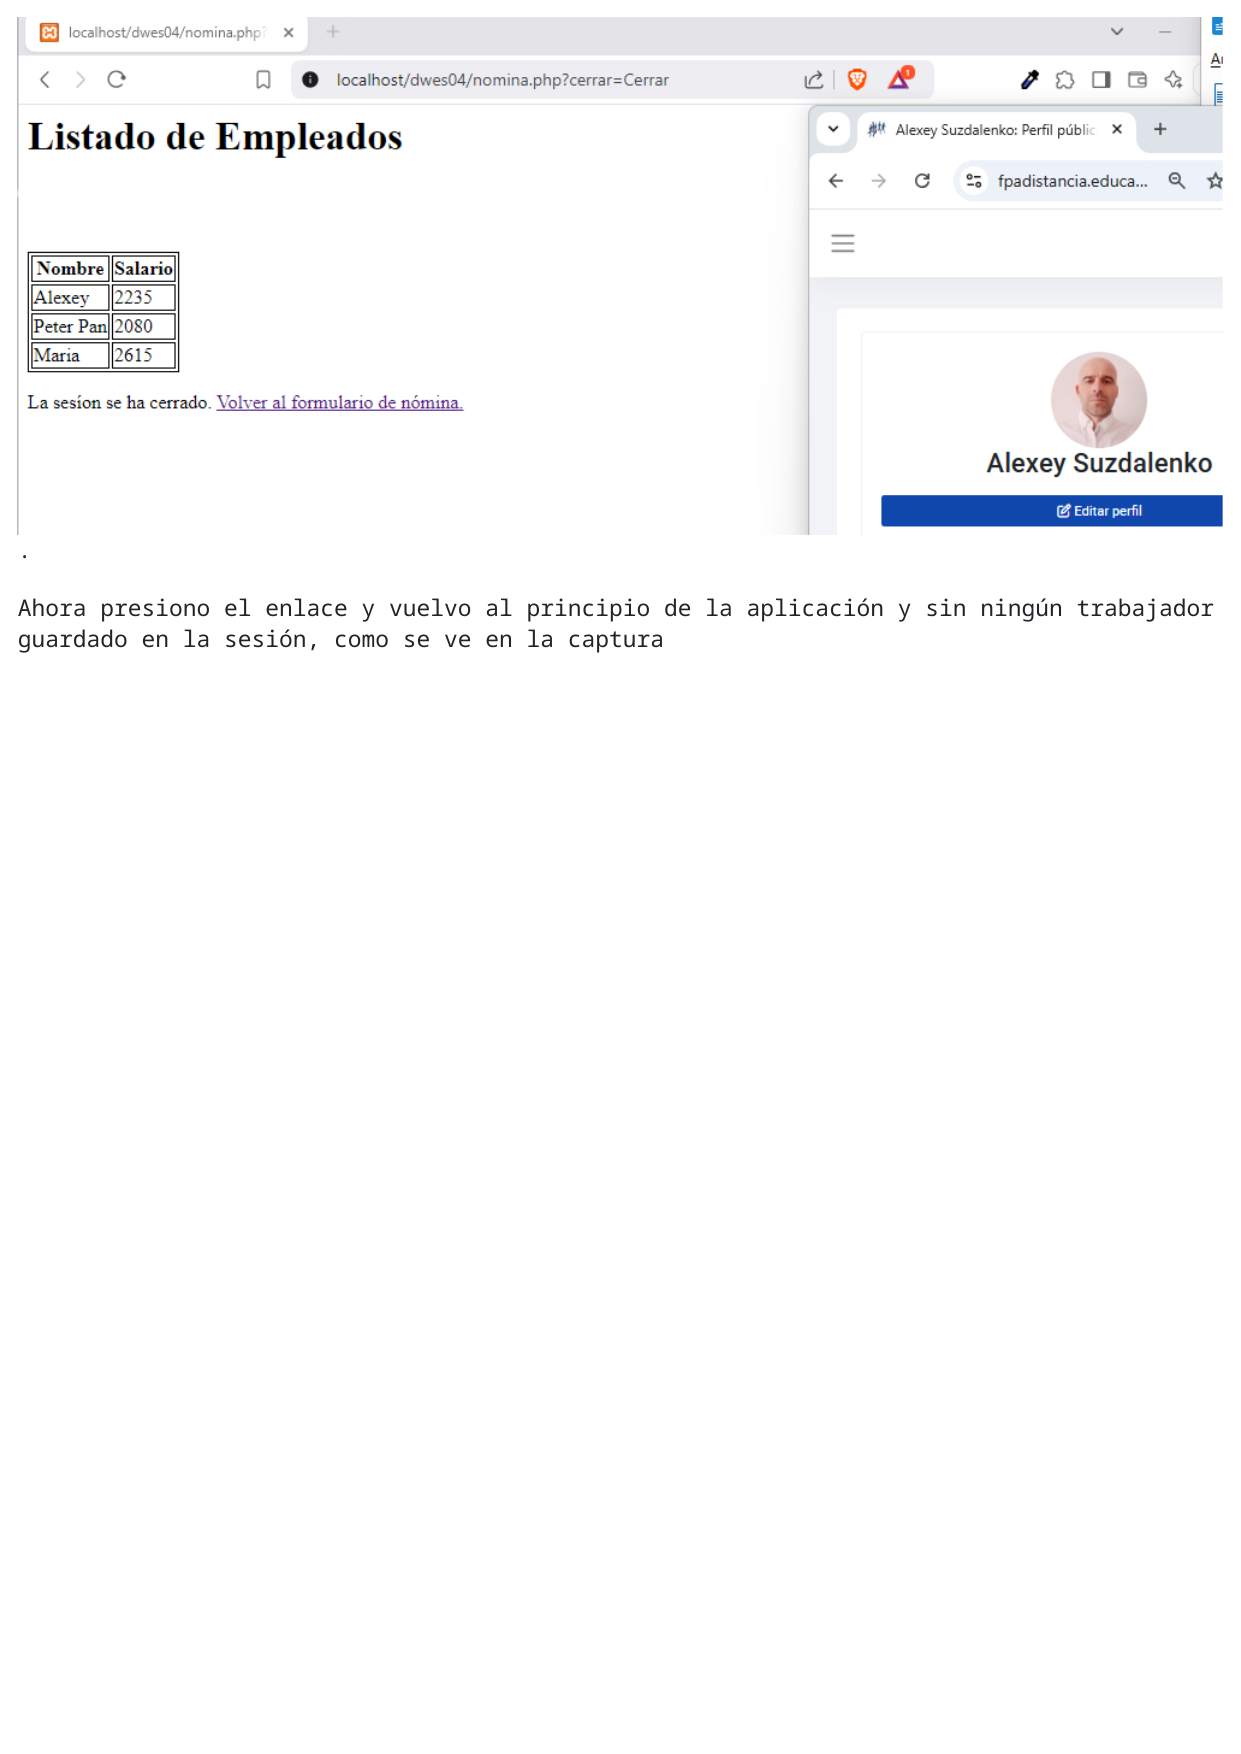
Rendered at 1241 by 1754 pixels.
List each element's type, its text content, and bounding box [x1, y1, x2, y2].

text . [18, 535, 1222, 565]
text Ahora presiono el enlace y vuelvo al principio de la aplicación y sin ningún trabajador guardado en la sesión, como se ve en la captura [18, 592, 1222, 654]
picture [17, 17, 1223, 535]
